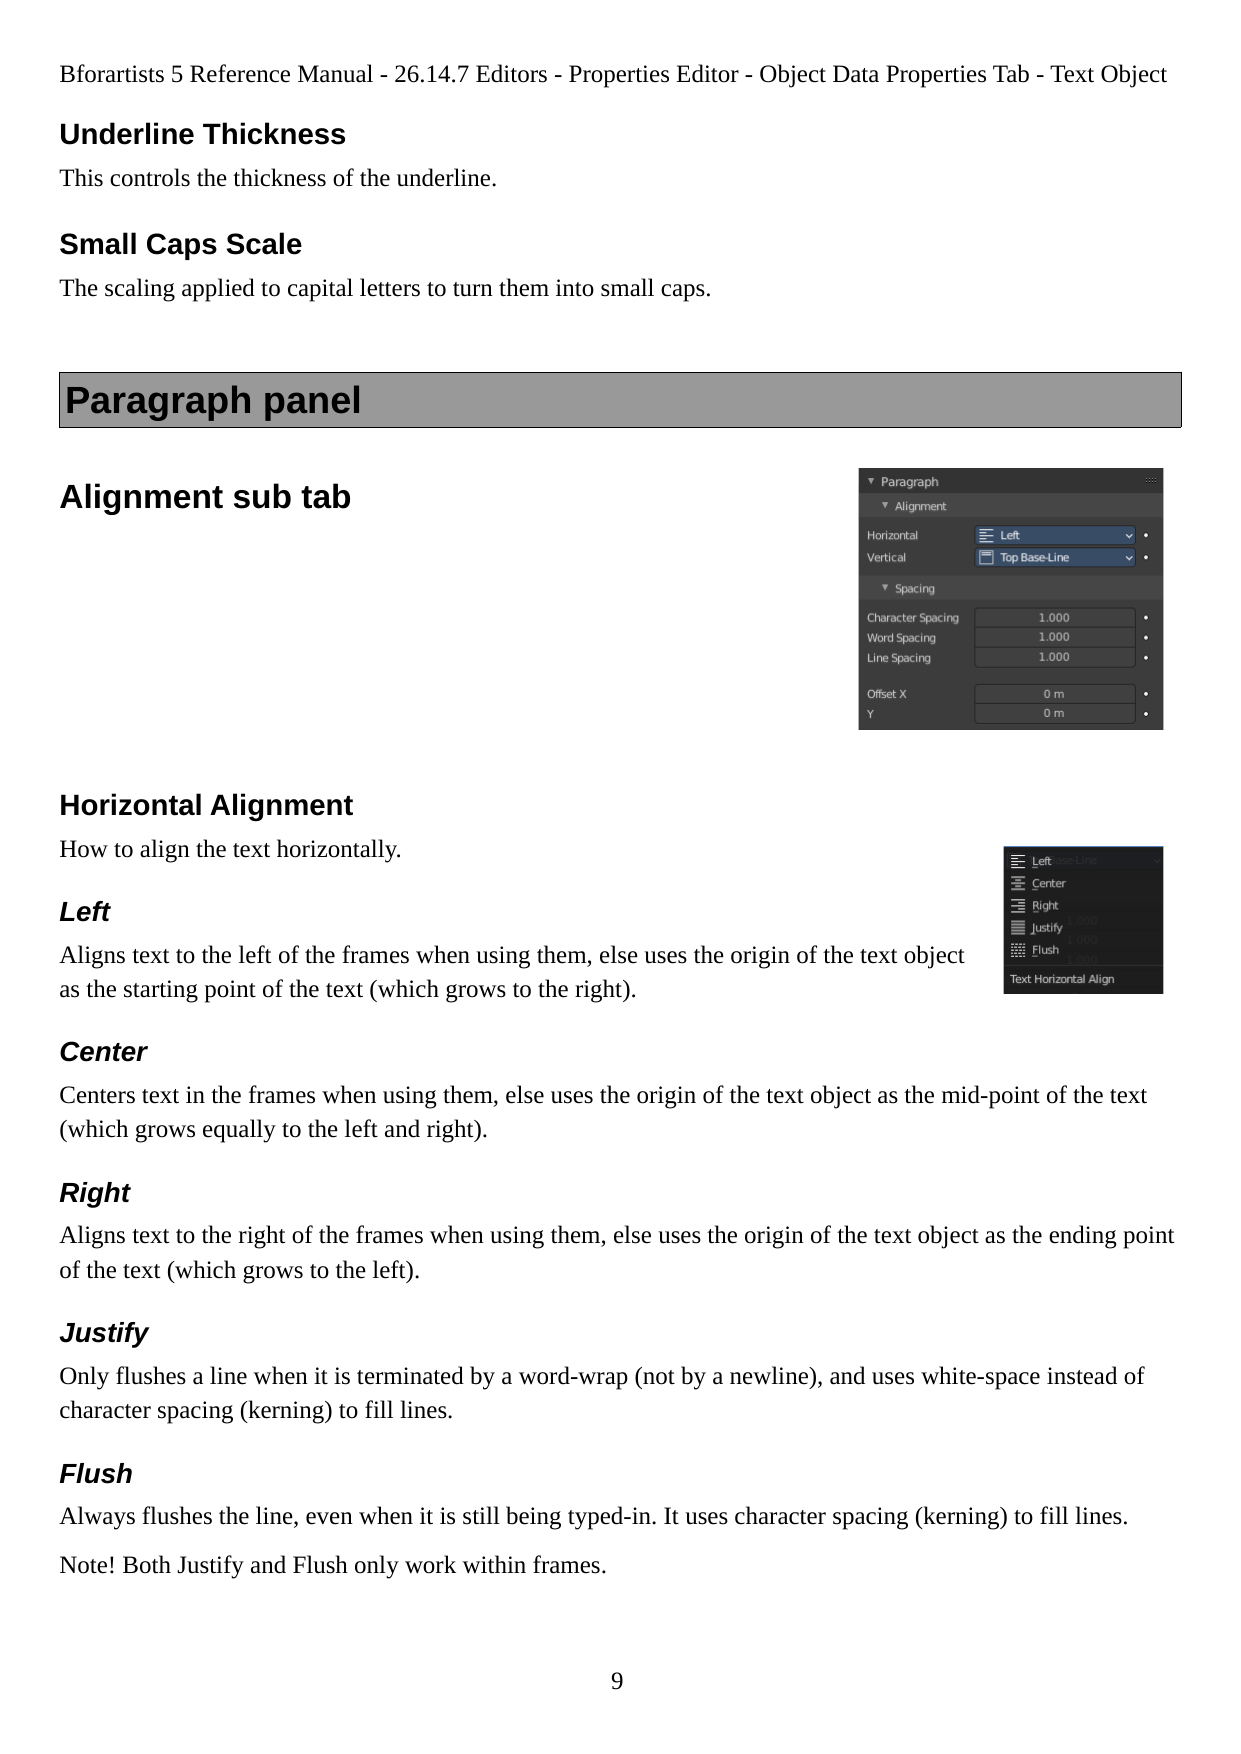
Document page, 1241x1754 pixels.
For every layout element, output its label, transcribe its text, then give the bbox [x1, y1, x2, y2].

subtitle Right [59, 1176, 1181, 1208]
text Centers text in the frames when using them, else uses the origin of the text object as the mid-point of the text (which grows equally to the left and right). [59, 1080, 1181, 1143]
subtitle [1164, 476, 1181, 515]
subtitle [1164, 895, 1181, 927]
subtitle Horizontal Alignment [59, 787, 1181, 821]
text This controls the thickness of the underline. [59, 163, 1181, 192]
subtitle Small Caps Scale [59, 227, 1181, 261]
picture [858, 468, 1164, 730]
subtitle Justify [59, 1317, 1181, 1348]
subtitle Center [59, 1036, 1181, 1068]
text Only flushes a line when it is terminated by a word-wrap (not by a newline), and uses white-space instead of character spacing (kerning) to fill lines. [59, 1361, 1181, 1424]
text The scaling applied to capital letters to turn them into small caps. [59, 273, 1181, 302]
table_header Paragraph panel [60, 373, 1181, 427]
text How to align the text horizontally. [59, 834, 1181, 862]
text Always flushes the line, even when it is still being typed-in. It uses character spacing (kerning) to fill lines. [59, 1501, 1181, 1530]
text Note! Both Justify and Flush only work within frames. [59, 1550, 1181, 1579]
subtitle Flush [59, 1457, 1181, 1489]
picture [1003, 846, 1164, 994]
text Aligns text to the right of the frames when using them, else uses the origin of the text object as the ending point of the text (which grows to the left). [59, 1221, 1181, 1284]
subtitle Underline Thickness [59, 117, 1181, 151]
subtitle Left [59, 895, 1003, 927]
text Aligns text to the left of the frames when using them, else uses the origin of the text object as the starting point of the text (which grows to the right). [59, 940, 1181, 1003]
subtitle Alignment sub tab [59, 476, 858, 515]
